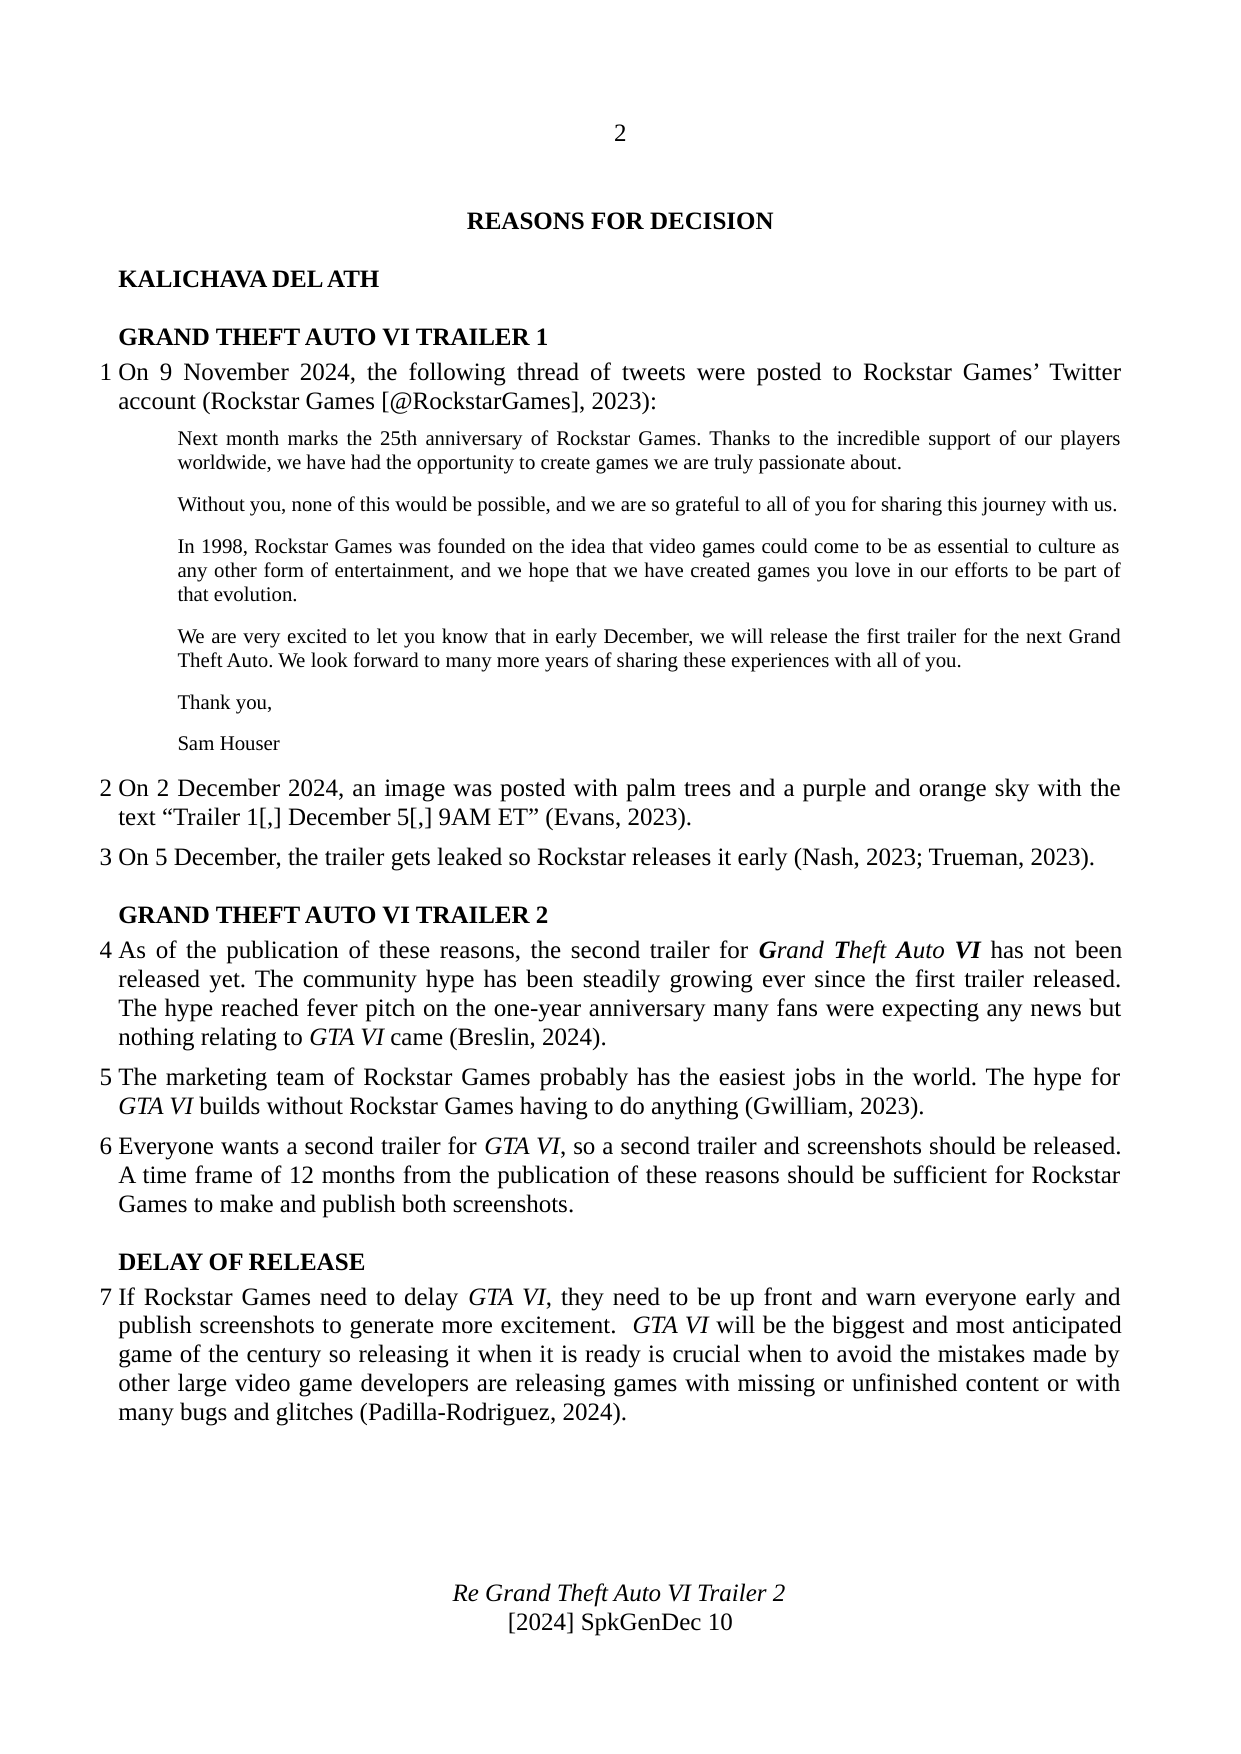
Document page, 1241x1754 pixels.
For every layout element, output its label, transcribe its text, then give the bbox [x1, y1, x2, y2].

subtitle grand theft auto vi Trailer 2 [118, 901, 1122, 929]
text Thank you, [177, 689, 1122, 714]
text We are very excited to let you know that in early December, we will release the first trailer for the next Grand Theft Auto. We look forward to many more years of sharing these experiences with all of you. [177, 624, 1122, 672]
text REASONS FOR DECISION [118, 206, 1122, 234]
text Sam Houser [177, 731, 1122, 755]
subtitle On 2 December 2024, an image was posted with palm trees and a purple and orange sky with the text “Trailer 1[,] December 5[,] 9AM ET” (Evans, 2023). [118, 773, 1122, 831]
subtitle grand theft auto vi Trailer 1 [118, 322, 1122, 351]
text In 1998, Rockstar Games was founded on the idea that video games could come to be as essential to culture as any other form of entertainment, and we hope that we have created games you love in our efforts to be part of that evolution. [177, 534, 1122, 606]
text KALICHAVA DEL ATH [118, 264, 1122, 293]
text Without you, none of this would be possible, and we are so grateful to all of you for sharing this journey with us. [177, 492, 1122, 516]
subtitle Delay of release [118, 1247, 1122, 1276]
subtitle Everyone wants a second trailer for GTA VI, so a second trailer and screenshots should be released. A time frame of 12 months from the publication of these reasons should be sufficient for Rockstar Games to make and publish both screenshots. [118, 1131, 1122, 1218]
subtitle On 5 December, the trailer gets leaked so Rockstar releases it early (Nash, 2023; Trueman, 2023). [118, 842, 1122, 871]
subtitle On 9 November 2024, the following thread of tweets were posted to Rockstar Games’ Twitter account (Rockstar Games [@RockstarGames], 2023): [118, 357, 1122, 414]
subtitle The marketing team of Rockstar Games probably has the easiest jobs in the world. The hype for GTA VI builds without Rockstar Games having to do anything (Gwilliam, 2023). [118, 1062, 1122, 1119]
text Next month marks the 25th anniversary of Rockstar Games. Thanks to the incredible support of our players worldwide, we have had the opportunity to create games we are truly passionate about. [177, 426, 1122, 474]
subtitle As of the publication of these reasons, the second trailer for Grand Theft Auto VI has not been released yet. The community hype has been steadily growing ever since the first trailer released. The hype reached fever pitch on the one-year anniversary many fans were expecting any news but nothing relating to GTA VI came (Breslin, 2024). [118, 935, 1122, 1050]
subtitle If Rockstar Games need to delay GTA VI, they need to be up front and warn everyone early and publish screenshots to generate more excitement. GTA VI will be the biggest and most anticipated game of the century so releasing it when it is ready is crucial when to avoid the mistakes made by other large video game developers are releasing games with missing or unfinished content or with many bugs and glitches (Padilla-Rodriguez, 2024). [118, 1282, 1122, 1426]
